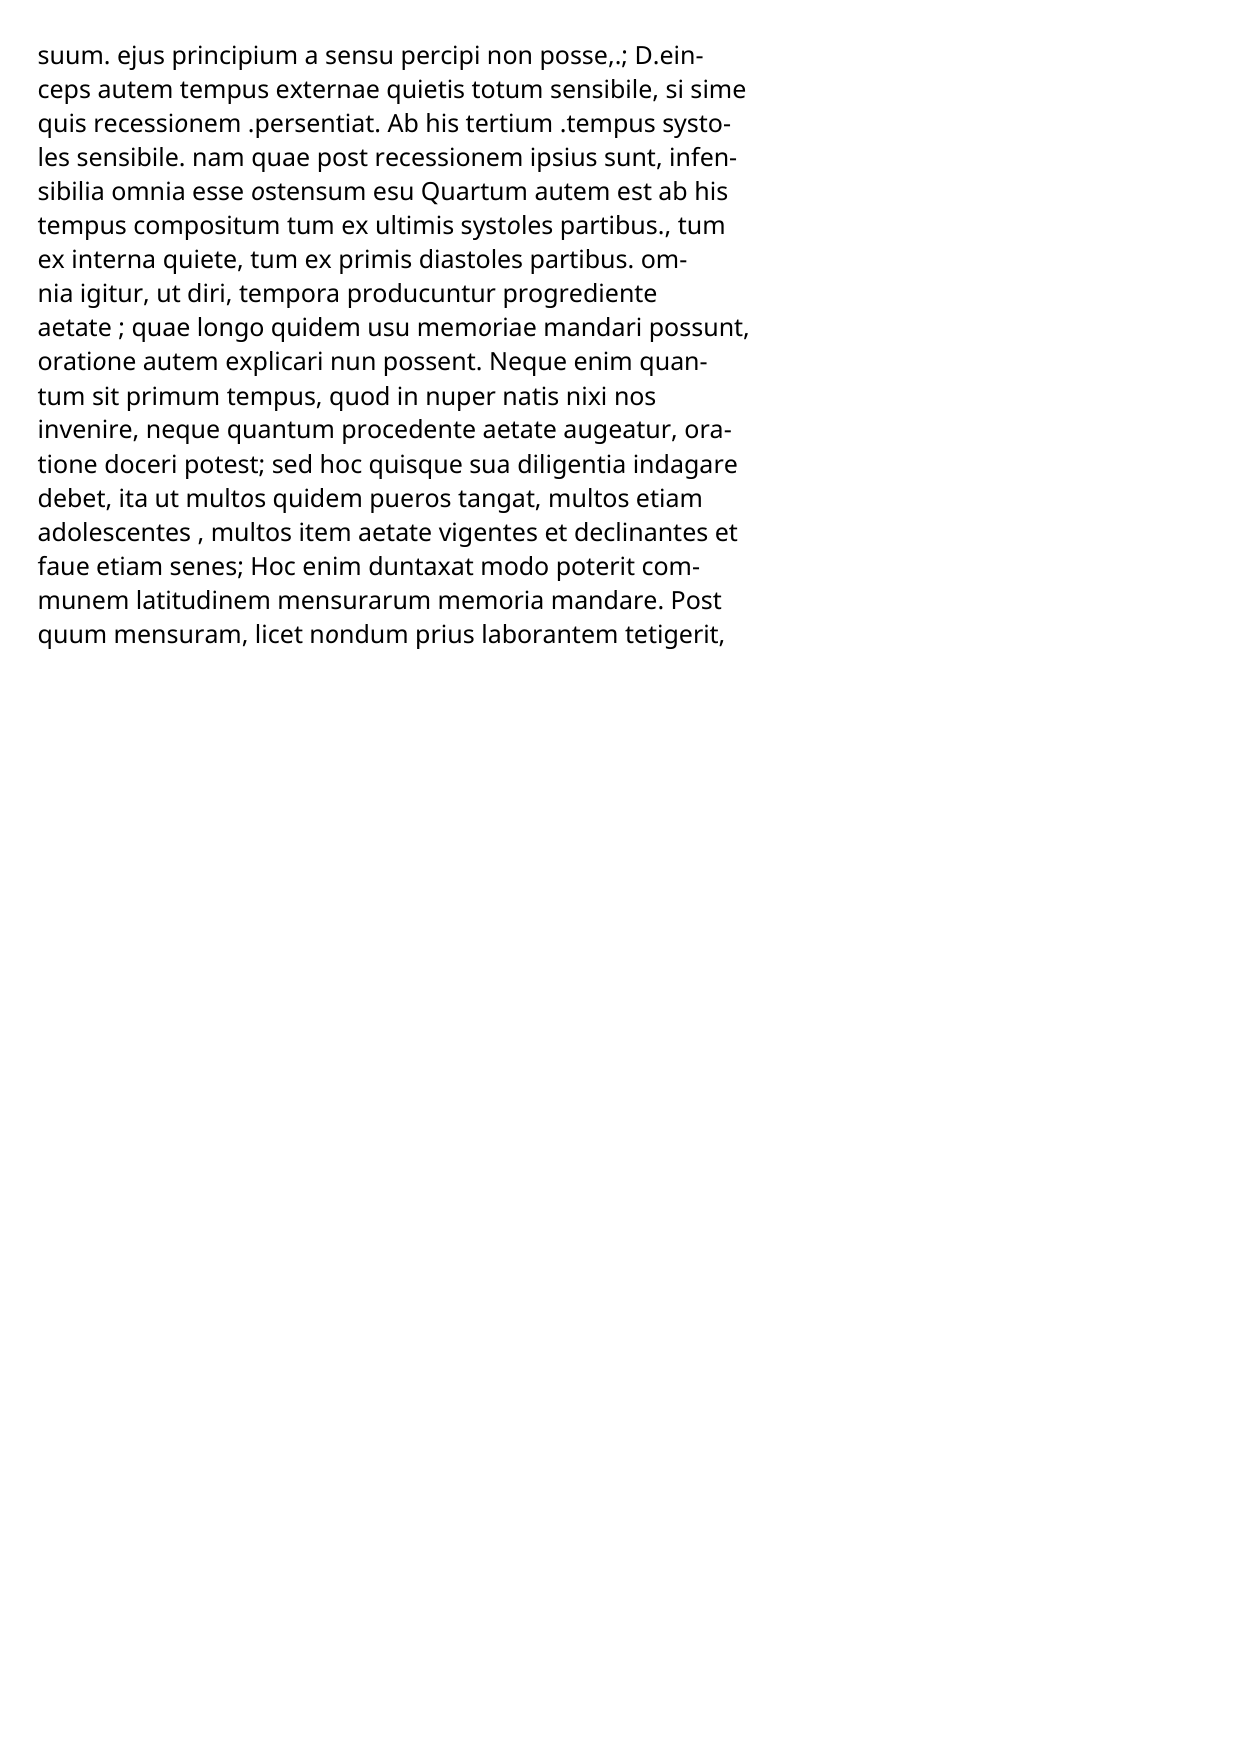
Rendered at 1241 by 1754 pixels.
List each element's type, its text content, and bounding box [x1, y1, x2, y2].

text suum. ejus principium a sensu percipi non posse,.; D.ein- ceps autem tempus externae quietis totum sensibile, si sime quis recessionem .persentiat. Ab his tertium .tempus systo- les sensibile. nam quae post recessionem ipsius sunt, infen- sibilia omnia esse ostensum esu Quartum autem est ab his tempus compositum tum ex ultimis systoles partibus., tum ex interna quiete, tum ex primis diastoles partibus. om- nia igitur, ut diri, tempora producuntur progrediente aetate ; quae longo quidem usu memoriae mandari possunt, oratione autem explicari nun possent. Neque enim quan- tum sit primum tempus, quod in nuper natis nixi nos invenire, neque quantum procedente aetate augeatur, ora- tione doceri potest; sed hoc quisque sua diligentia indagare debet, ita ut multos quidem pueros tangat, multos etiam adolescentes , multos item aetate vigentes et declinantes et faue etiam senes; Hoc enim duntaxat modo poterit com- munem latitudinem mensurarum memoria mandare. Post quum mensuram, licet nondum prius laborantem tetigerit, [37, 37, 1203, 651]
